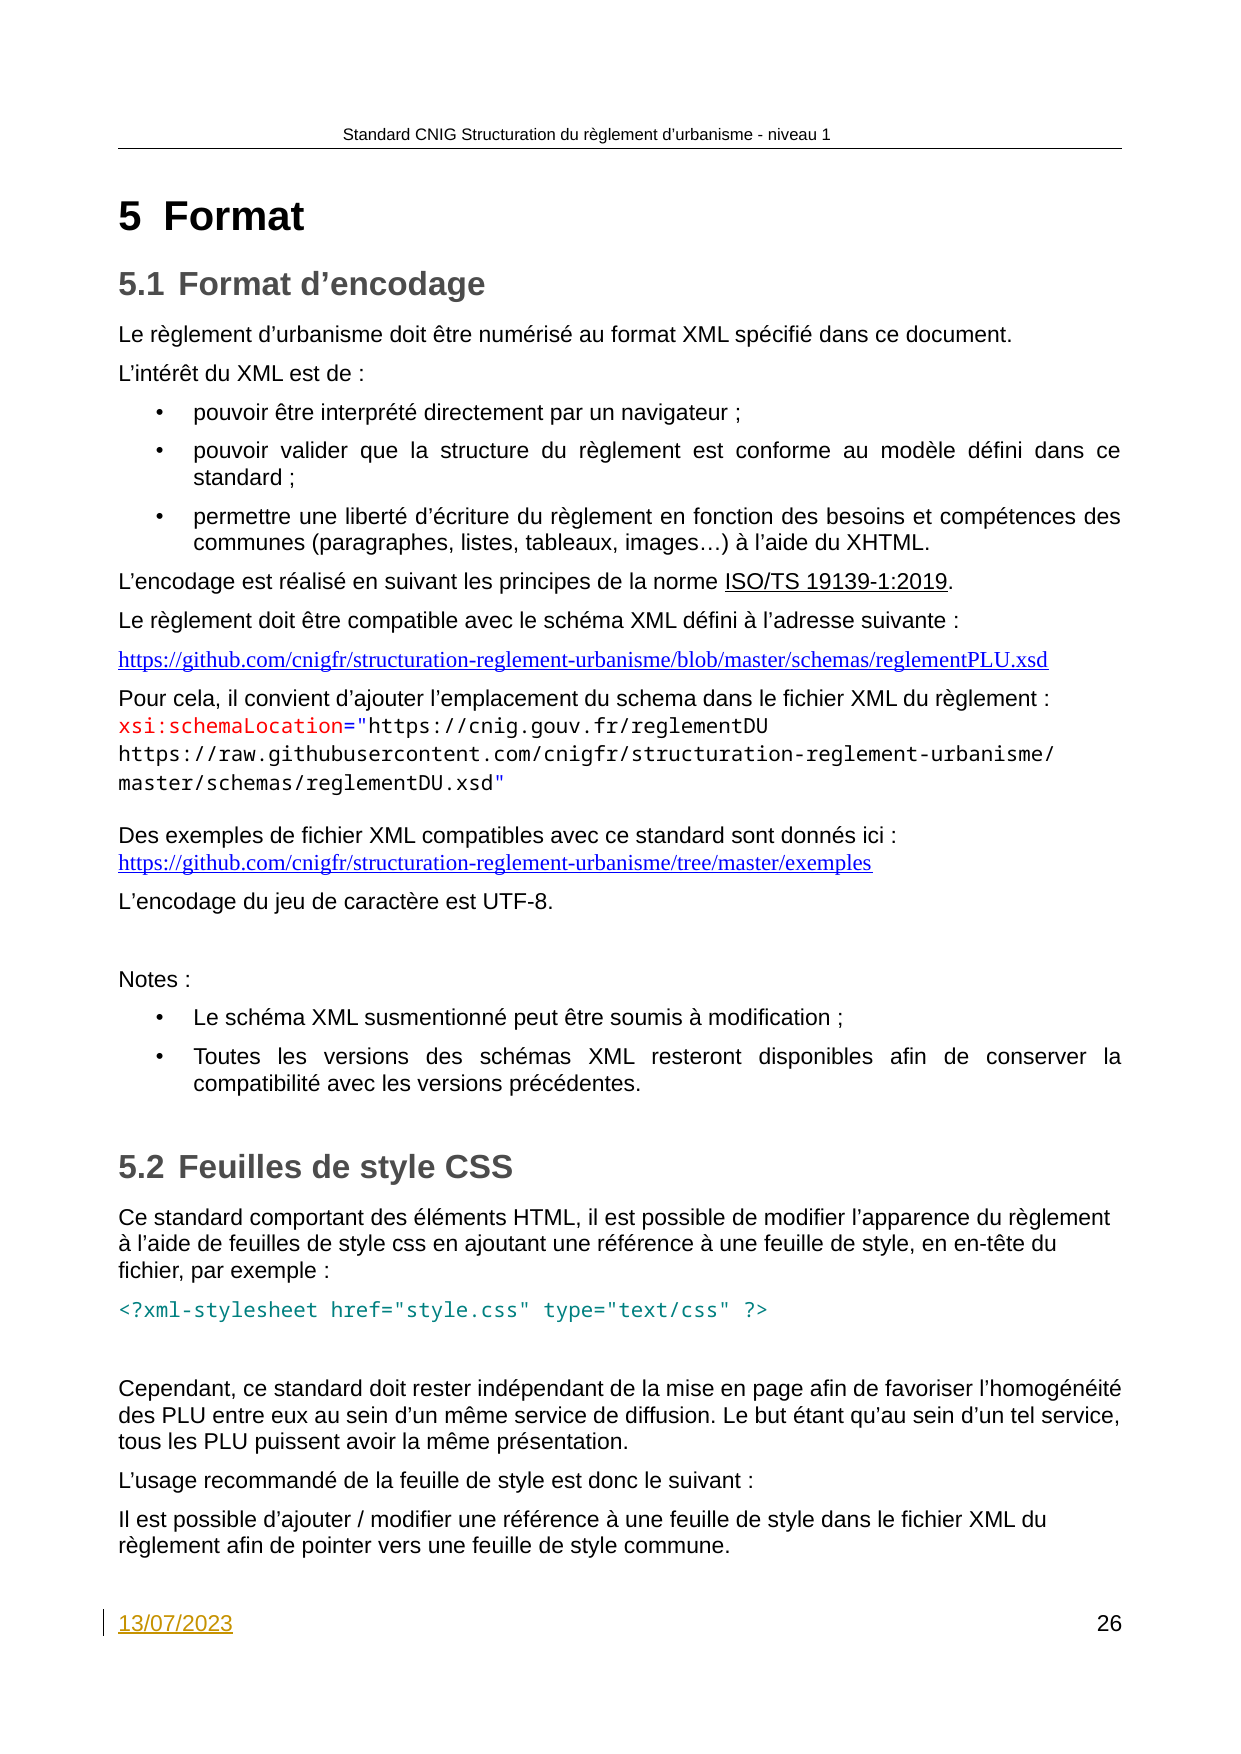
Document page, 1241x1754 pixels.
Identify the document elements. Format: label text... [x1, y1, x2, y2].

text xsi:schemaLocation="https://cnig.gouv.fr/reglementDU https://raw.githubusercontent.com/cnigfr/structuration-reglement-urbanisme/master/schemas/reglementDU.xsd" [118, 711, 1122, 796]
list Le schéma XML susmentionné peut être soumis à modification ; [156, 1004, 1122, 1031]
text L’usage recommandé de la feuille de style est donc le suivant : [118, 1467, 1122, 1493]
text Il est possible d’ajouter / modifier une référence à une feuille de style dans le fichier XML du règlement afin de pointer vers une feuille de style commune. [118, 1506, 1122, 1558]
list Toutes les versions des schémas XML resteront disponibles afin de conserver la compatibilité avec les versions précédentes. [156, 1043, 1122, 1096]
list pouvoir valider que la structure du règlement est conforme au modèle défini dans ce standard ; [156, 437, 1122, 490]
subtitle Feuilles de style CSS [118, 1147, 1122, 1186]
list permettre une liberté d’écriture du règlement en fonction des besoins et compétences des communes (paragraphes, listes, tableaux, images…) à l’aide du XHTML. [156, 503, 1122, 555]
list pouvoir être interprété directement par un navigateur ; [156, 399, 1122, 425]
text Ce standard comportant des éléments HTML, il est possible de modifier l’apparence du règlement à l’aide de feuilles de style css en ajoutant une référence à une feuille de style, en en-tête du fichier, par exemple : [118, 1204, 1122, 1283]
text Le règlement d’urbanisme doit être numérisé au format XML spécifié dans ce document. [118, 321, 1122, 347]
text https://github.com/cnigfr/structuration-reglement-urbanisme/blob/master/schemas/reglementPLU.xsd [118, 646, 1122, 672]
text Le règlement doit être compatible avec le schéma XML défini à l’adresse suivante : [118, 607, 1122, 633]
text L’intérêt du XML est de : [118, 360, 1122, 386]
subtitle Format [118, 191, 1122, 239]
text <?xml-stylesheet href="style.css" type="text/css" ?> [118, 1296, 1122, 1324]
text Notes : [118, 966, 1122, 992]
text L’encodage du jeu de caractère est UTF-8. [118, 888, 1122, 914]
text L’encodage est réalisé en suivant les principes de la norme ISO/TS 19139-1:2019. [118, 568, 1122, 594]
text Pour cela, il convient d’ajouter l’emplacement du schema dans le fichier XML du règlement : [118, 684, 1122, 711]
subtitle Format d’encodage [118, 264, 1122, 303]
text Cependant, ce standard doit rester indépendant de la mise en page afin de favoriser l’homogénéité des PLU entre eux au sein d’un même service de diffusion. Le but étant qu’au sein d’un tel service, tous les PLU puissent avoir la même présentation. [118, 1375, 1122, 1454]
text Des exemples de fichier XML compatibles avec ce standard sont donnés ici : https://github.com/cnigfr/structuration-reglement-urbanisme/tree/master/exemples [118, 822, 1122, 875]
